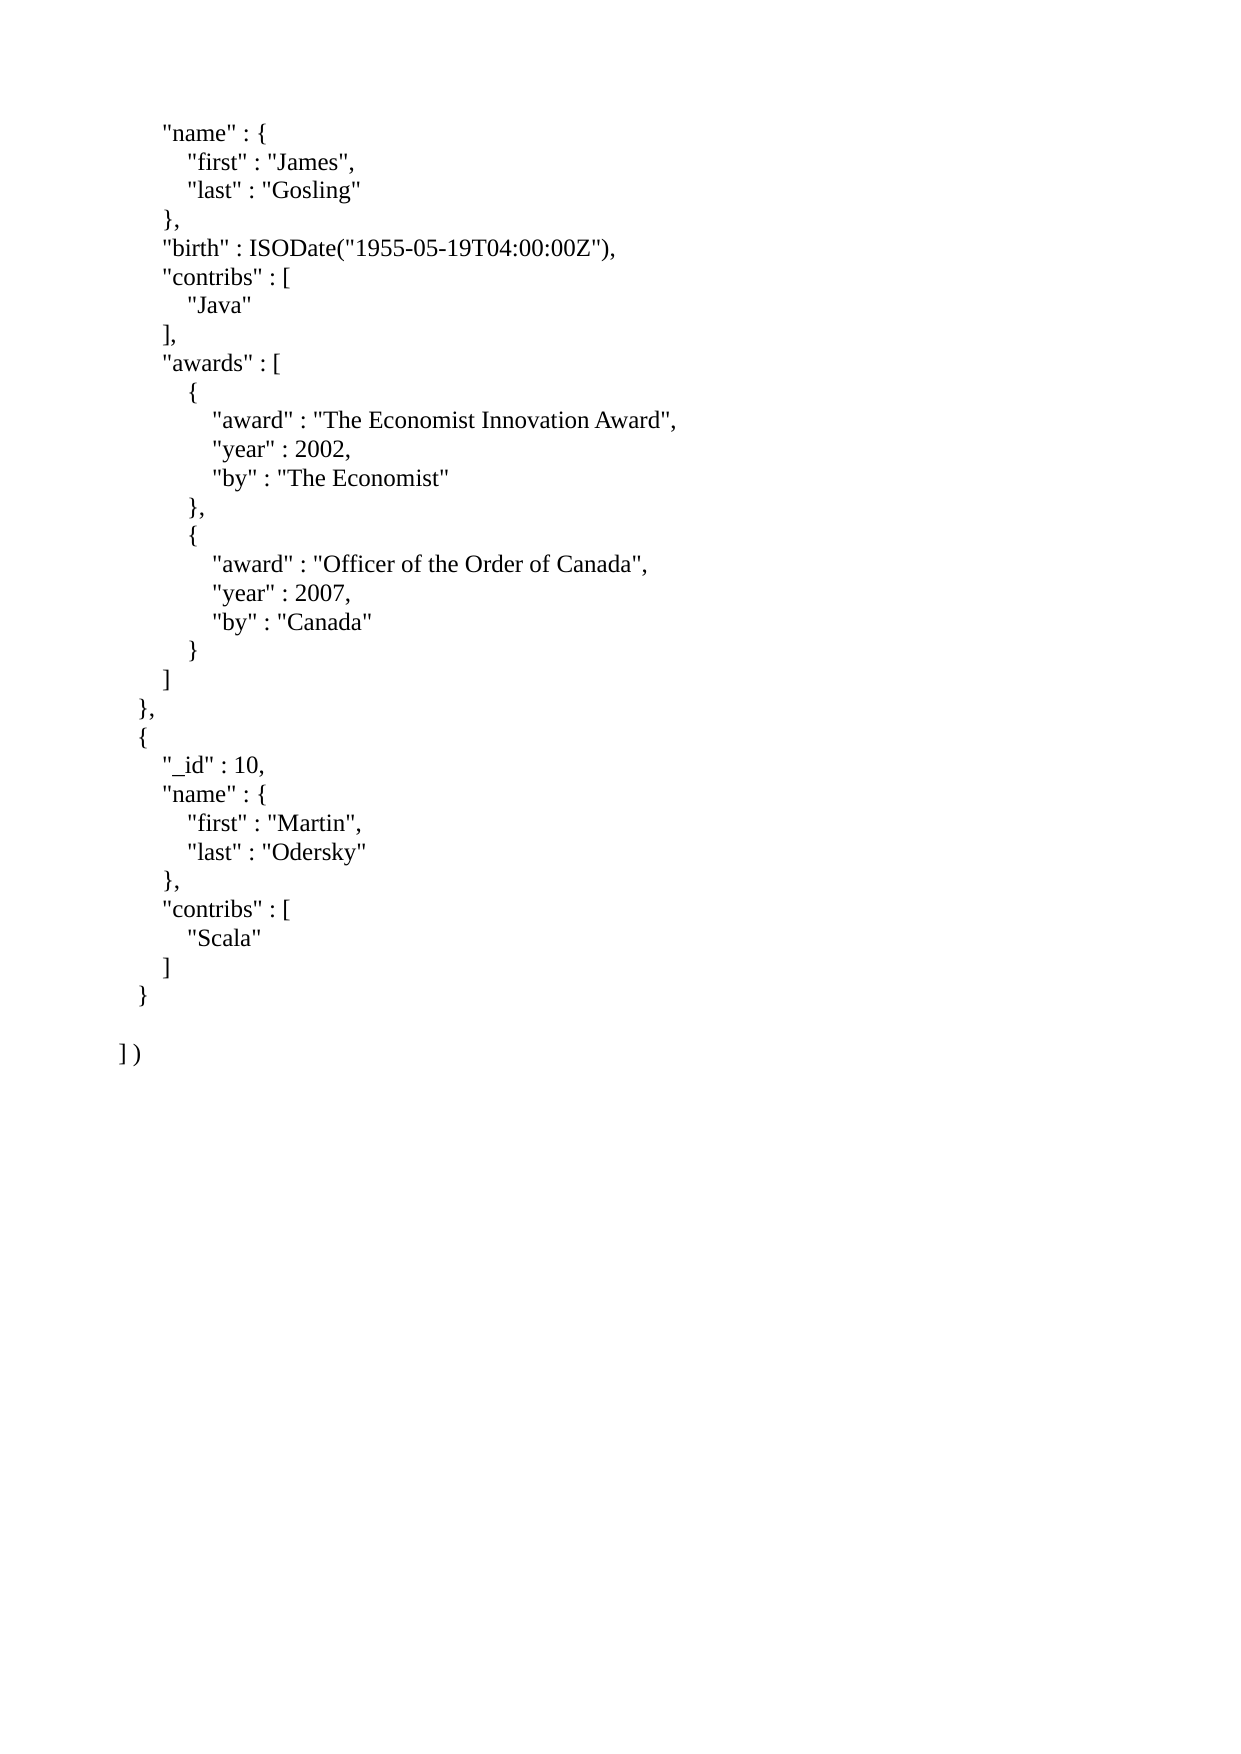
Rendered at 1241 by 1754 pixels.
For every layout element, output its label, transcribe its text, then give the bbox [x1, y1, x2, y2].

text "year" : 2002, [118, 434, 1122, 463]
text }, [118, 866, 1122, 894]
text "Java" [118, 291, 1122, 319]
text } [118, 981, 1122, 1009]
text }, [118, 693, 1122, 722]
text "birth" : ISODate("1955-05-19T04:00:00Z"), [118, 233, 1122, 262]
text } [118, 636, 1122, 664]
text "Scala" [118, 923, 1122, 952]
text "contribs" : [ [118, 262, 1122, 291]
text "_id" : 10, [118, 751, 1122, 779]
text "name" : { [118, 118, 1122, 147]
text }, [118, 204, 1122, 233]
text { [118, 521, 1122, 549]
text "award" : "Officer of the Order of Canada", [118, 549, 1122, 578]
text "year" : 2007, [118, 578, 1122, 607]
text "first" : "James", [118, 147, 1122, 176]
text { [118, 722, 1122, 751]
text ] [118, 664, 1122, 693]
text "last" : "Gosling" [118, 176, 1122, 204]
text "awards" : [ [118, 348, 1122, 377]
text { [118, 377, 1122, 406]
text ] [118, 952, 1122, 981]
text "contribs" : [ [118, 894, 1122, 923]
text "name" : { [118, 779, 1122, 808]
text "last" : "Odersky" [118, 837, 1122, 866]
text ], [118, 319, 1122, 348]
text "by" : "The Economist" [118, 463, 1122, 492]
text "by" : "Canada" [118, 607, 1122, 636]
text ] ) [118, 1038, 1122, 1067]
text "award" : "The Economist Innovation Award", [118, 406, 1122, 434]
text }, [118, 492, 1122, 521]
text "first" : "Martin", [118, 808, 1122, 837]
